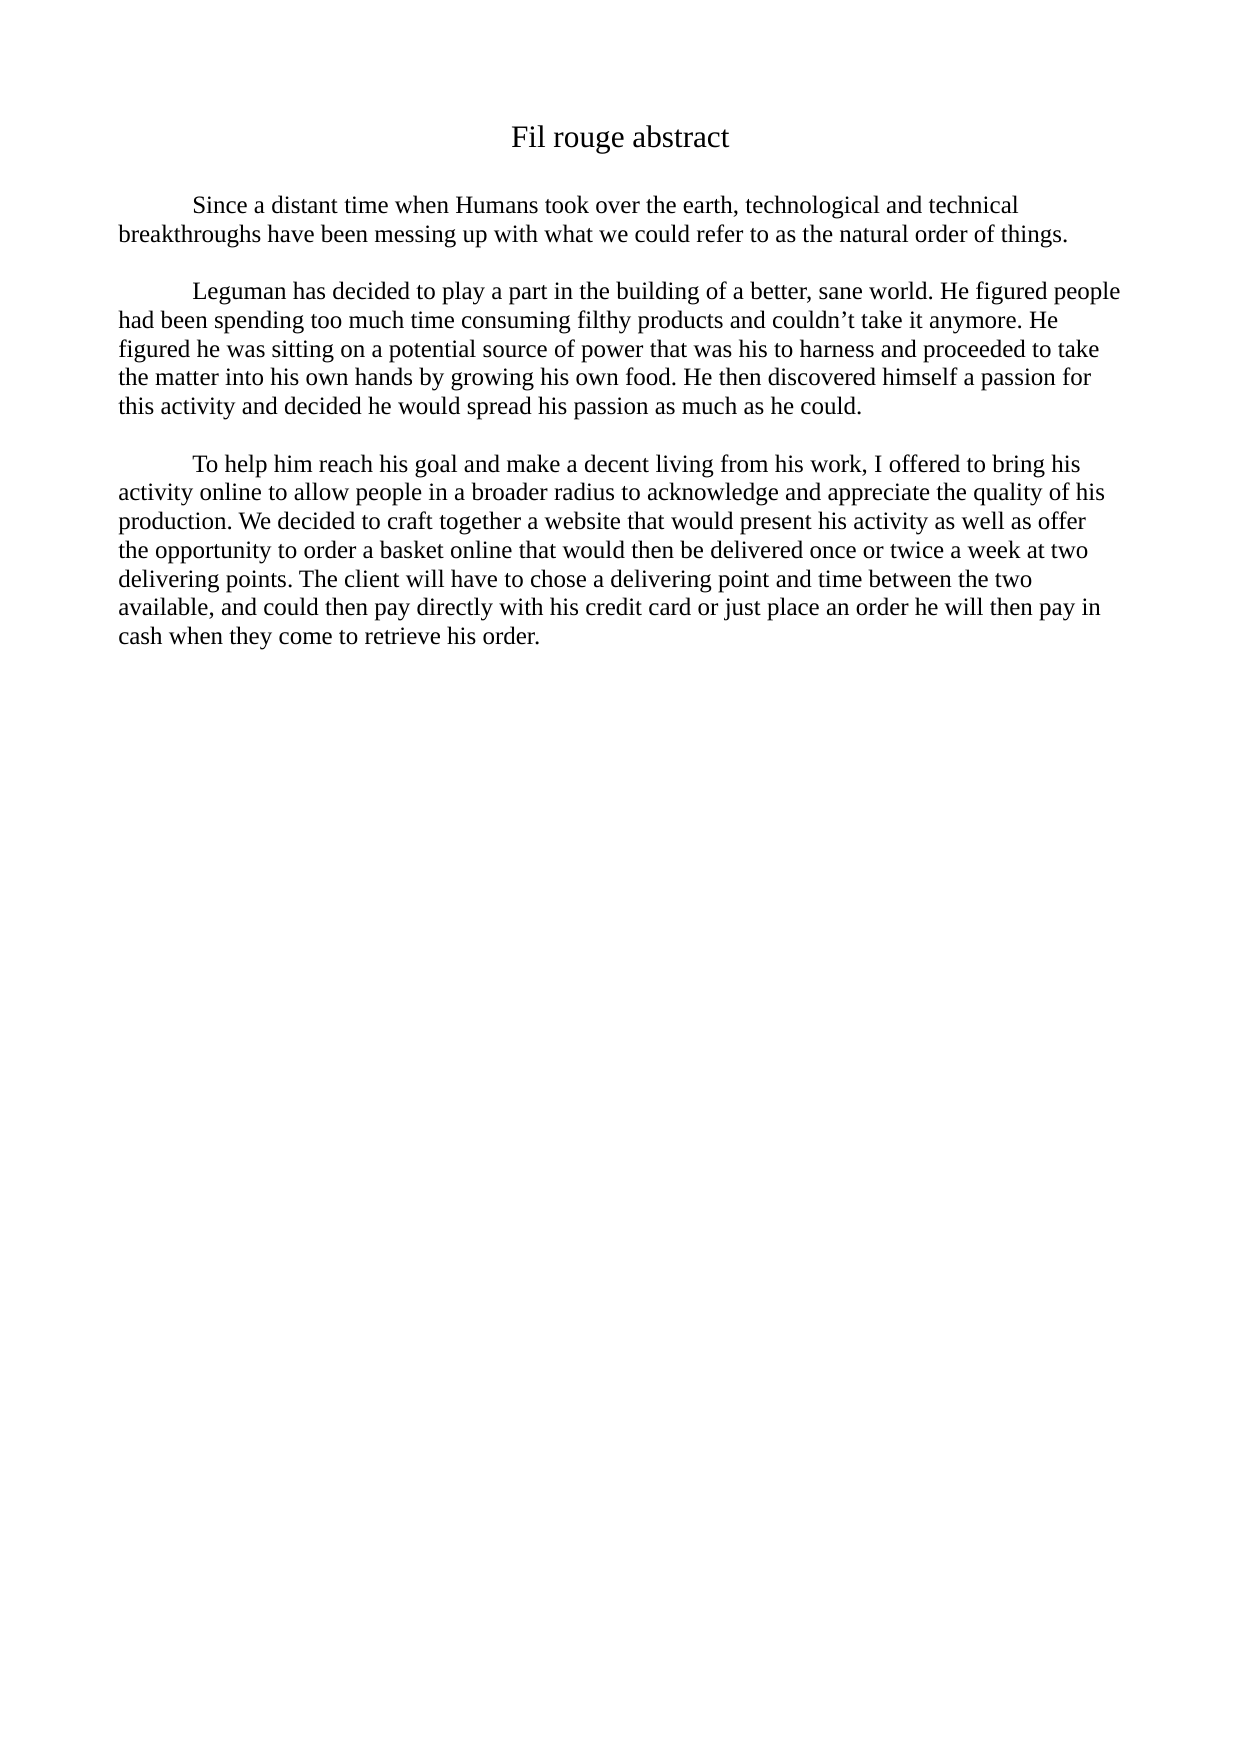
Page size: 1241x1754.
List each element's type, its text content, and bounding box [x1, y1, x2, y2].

text Leguman has decided to play a part in the building of a better, sane world. He figured people had been spending too much time consuming filthy products and couldn’t take it anymore. He figured he was sitting on a potential source of power that was his to harness and proceeded to take the matter into his own hands by growing his own food. He then discovered himself a passion for this activity and decided he would spread his passion as much as he could. [118, 276, 1122, 420]
text Fil rouge abstract [118, 118, 1122, 154]
text Since a distant time when Humans took over the earth, technological and technical breakthroughs have been messing up with what we could refer to as the natural order of things. [118, 190, 1122, 247]
text To help him reach his goal and make a decent living from his work, I offered to bring his activity online to allow people in a broader radius to acknowledge and appreciate the quality of his production. We decided to craft together a website that would present his activity as well as offer the opportunity to order a basket online that would then be delivered once or twice a week at two delivering points. The client will have to chose a delivering point and time between the two available, and could then pay directly with his credit card or just place an order he will then pay in cash when they come to retrieve his order. [118, 449, 1122, 650]
